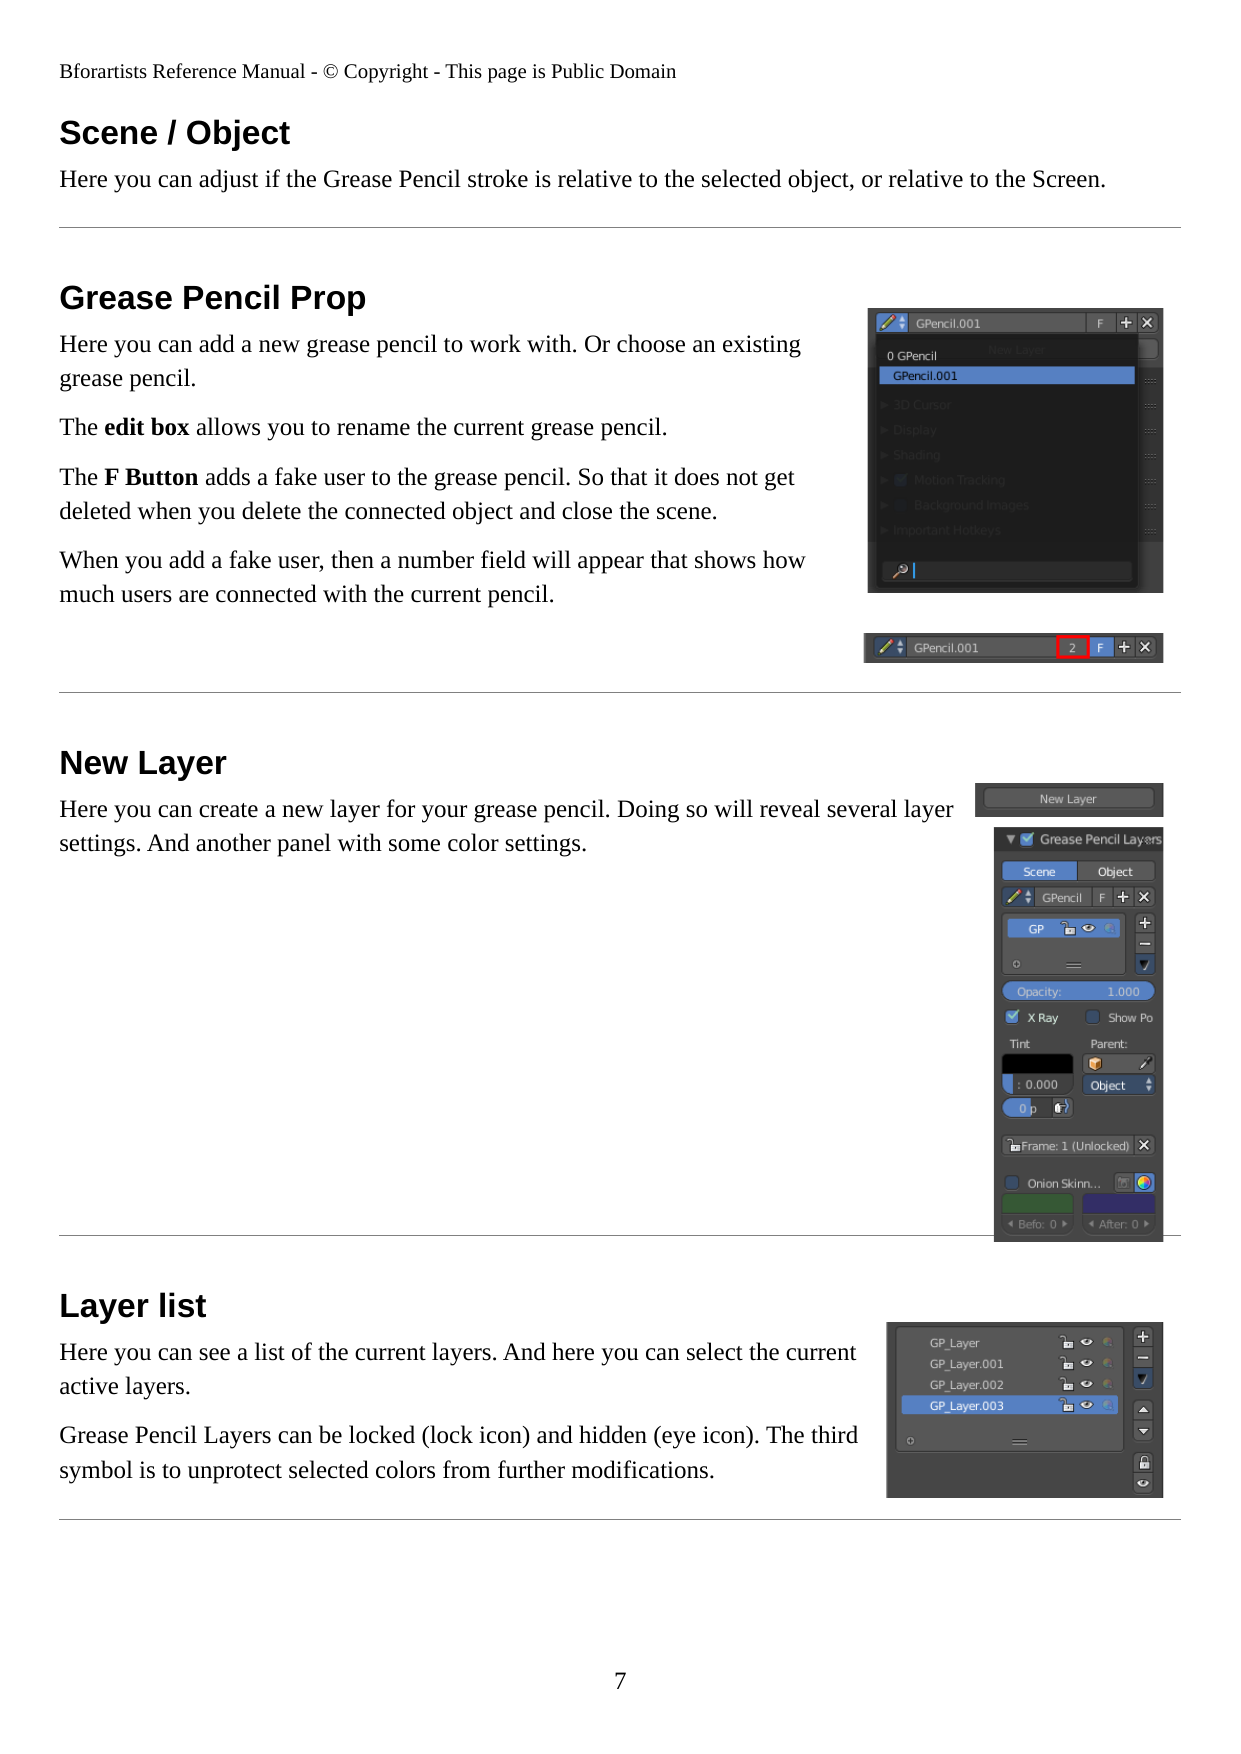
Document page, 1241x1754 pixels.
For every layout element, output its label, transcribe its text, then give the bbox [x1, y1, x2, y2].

picture [863, 633, 1164, 663]
subtitle New Layer [59, 743, 1181, 781]
picture [993, 827, 1164, 1242]
picture [867, 308, 1164, 593]
text Here you can see a list of the current layers. And here you can select the current active layers. [59, 1337, 886, 1400]
picture [975, 783, 1164, 817]
text Grease Pencil Layers can be locked (lock icon) and hidden (eye icon). The third symbol is to unprotect selected colors from further modifications. [59, 1421, 886, 1484]
subtitle Layer list [59, 1286, 1181, 1324]
text Here you can add a new grease pencil to work with. Or choose an existing grease pencil. [59, 329, 867, 392]
picture [886, 1322, 1164, 1498]
text Here you can adjust if the Grease Pencil stroke is relative to the selected object, or relative to the Screen. [59, 164, 1181, 192]
subtitle Grease Pencil Prop [59, 278, 1181, 316]
text The F Button adds a fake user to the grease pencil. So that it does not get deleted when you delete the connected object and close the scene. [59, 462, 867, 525]
text The edit box allows you to rename the current grease pencil. [59, 412, 867, 441]
text When you add a fake user, then a number field will appear that shows how much users are connected with the current pencil. [59, 545, 1181, 608]
text Here you can create a new layer for your grease pencil. Doing so will reveal several layer settings. And another panel with some color settings. [59, 794, 1181, 857]
subtitle Scene / Object [59, 113, 1181, 151]
